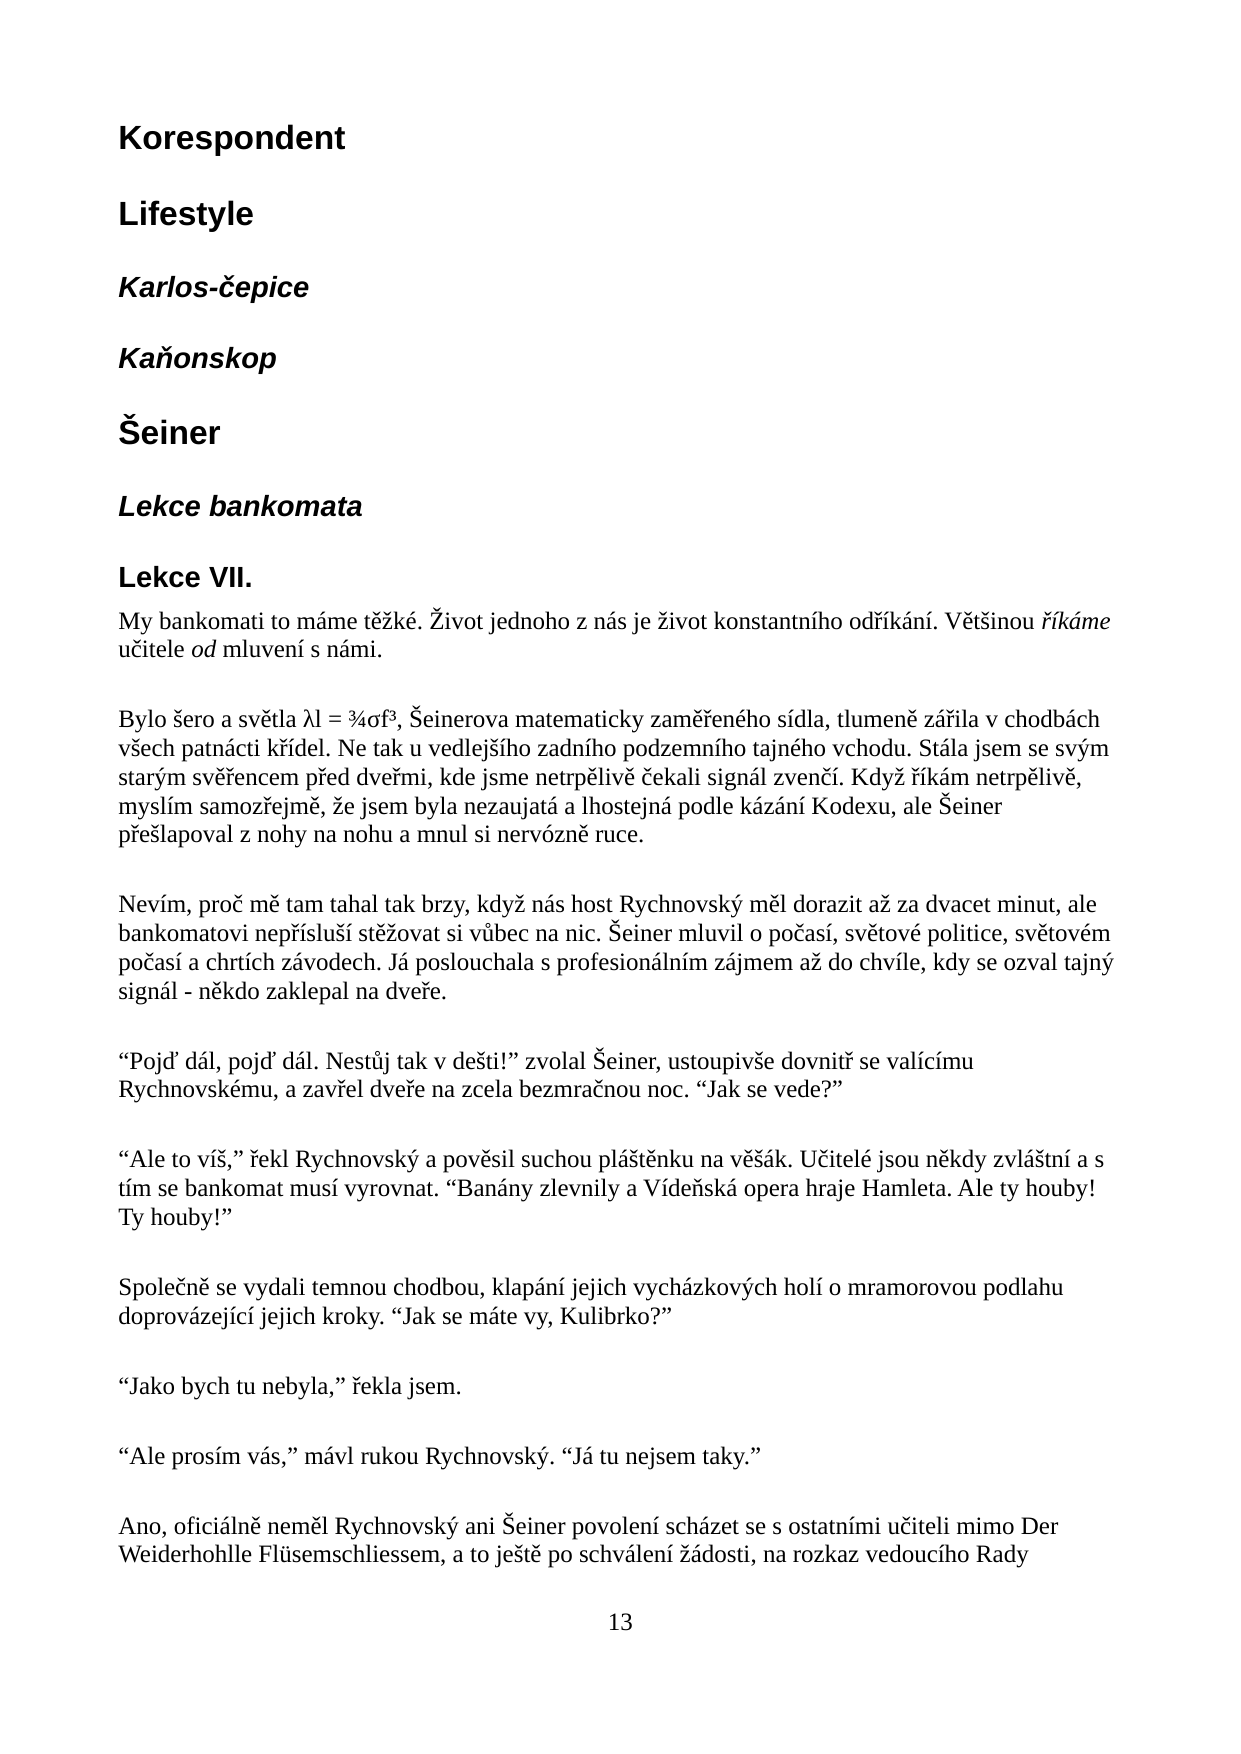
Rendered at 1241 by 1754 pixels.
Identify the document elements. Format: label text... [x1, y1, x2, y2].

subtitle Lekce bankomata [118, 489, 1122, 522]
text “Ale prosím vás,” mávl rukou Rychnovský. “Já tu nejsem taky.” [118, 1441, 1122, 1498]
text “Pojď dál, pojď dál. Nestůj tak v dešti!” zvolal Šeiner, ustoupivše dovnitř se valícímu Rychnovskému, a zavřel dveře na zcela bezmračnou noc. “Jak se vede?” [118, 1046, 1122, 1132]
subtitle Kaňonskop [118, 341, 1122, 375]
subtitle Lifestyle [118, 194, 1122, 233]
text Nevím, proč mě tam tahal tak brzy, když nás host Rychnovský měl dorazit až za dvacet minut, ale bankomatovi nepřísluší stěžovat si vůbec na nic. Šeiner mluvil o počasí, světové politice, světovém počasí a chrtích závodech. Já poslouchala s profesionálním zájmem až do chvíle, kdy se ozval tajný signál - někdo zaklepal na dveře. [118, 889, 1122, 1033]
subtitle Karlos-čepice [118, 270, 1122, 304]
text Ano, oficiálně neměl Rychnovský ani Šeiner povolení scházet se s ostatními učiteli mimo Der Weiderhohlle Flüsemschliessem, a to ještě po schválení žádosti, na rozkaz vedoucího Rady [118, 1511, 1122, 1568]
text Společně se vydali temnou chodbou, klapání jejich vycházkových holí o mramorovou podlahu doprovázející jejich kroky. “Jak se máte vy, Kulibrko?” [118, 1272, 1122, 1358]
text Bylo šero a světla λl = ¾σf³, Šeinerova matematicky zaměřeného sídla, tlumeně zářila v chodbách všech patnácti křídel. Ne tak u vedlejšího zadního podzemního tajného vchodu. Stála jsem se svým starým svěřencem před dveřmi, kde jsme netrpělivě čekali signál zvenčí. Když říkám netrpělivě, myslím samozřejmě, že jsem byla nezaujatá a lhostejná podle kázání Kodexu, ale Šeiner přešlapoval z nohy na nohu a mnul si nervózně ruce. [118, 704, 1122, 877]
subtitle Lekce VII. [118, 560, 1122, 593]
text “Jako bych tu nebyla,” řekla jsem. [118, 1371, 1122, 1428]
subtitle Šeiner [118, 412, 1122, 451]
subtitle Korespondent [118, 118, 1122, 157]
text My bankomati to máme těžké. Život jednoho z nás je život konstantního odříkání. Většinou říkáme učitele od mluvení s námi. [118, 606, 1122, 692]
text “Ale to víš,” řekl Rychnovský a pověsil suchou pláštěnku na věšák. Učitelé jsou někdy zvláštní a s tím se bankomat musí vyrovnat. “Banány zlevnily a Vídeňská opera hraje Hamleta. Ale ty houby! Ty houby!” [118, 1144, 1122, 1259]
